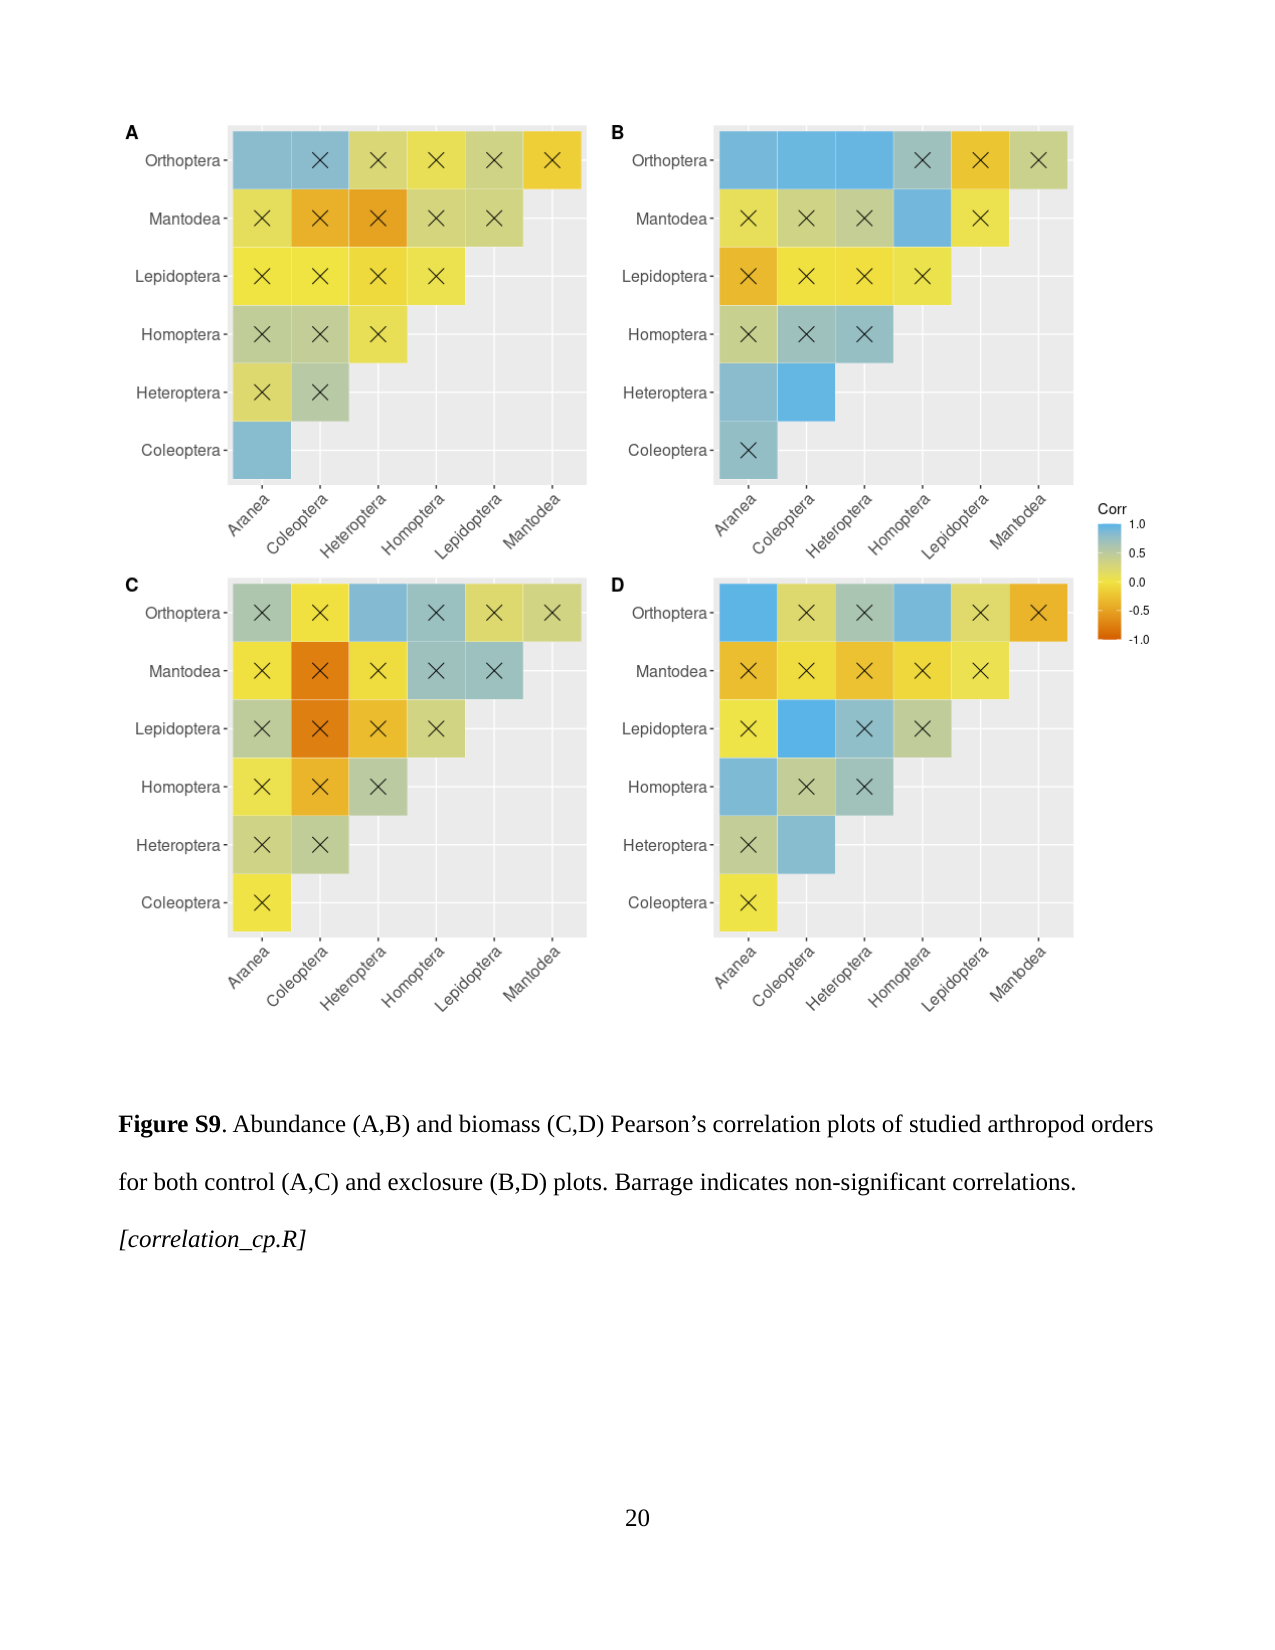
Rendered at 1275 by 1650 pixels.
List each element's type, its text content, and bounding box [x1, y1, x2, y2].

text Figure S9. Abundance (A,B) and biomass (C,D) Pearson’s correlation plots of studied arthropod orders for both control (A,C) and exclosure (B,D) plots. Barrage indicates non-significant correlations.[correlation_cp.R] [118, 1109, 1157, 1253]
picture [118, 118, 1157, 1023]
